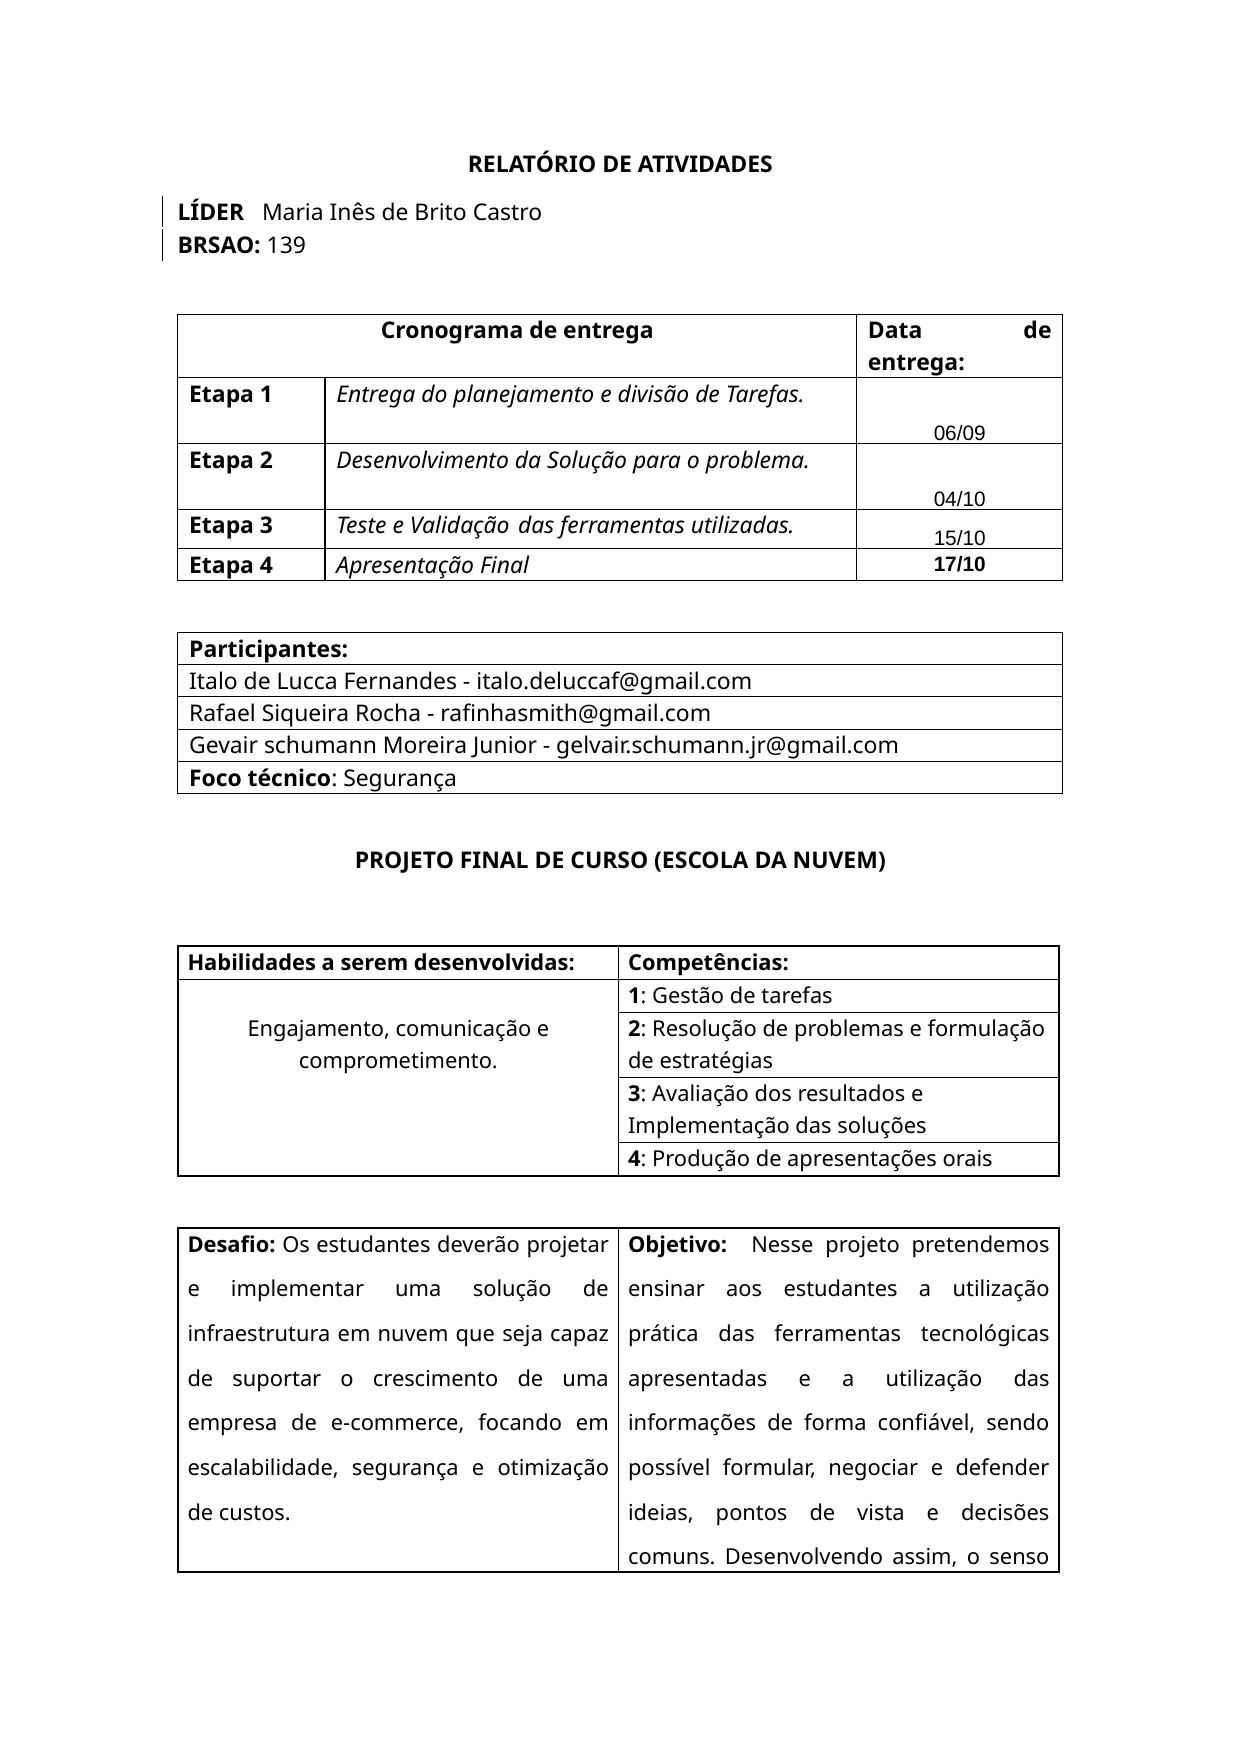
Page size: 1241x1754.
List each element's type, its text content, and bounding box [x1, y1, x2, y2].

text BRSAO: 139 [177, 229, 1063, 261]
table_header Habilidades a serem desenvolvidas: [179, 947, 618, 979]
table_header Desafio: Os estudantes deverão projetar e implementar uma solução de infraestrutura em nuvem que seja capaz de suportar o crescimento de uma empresa de e-commerce, focando em escalabilidade, segurança e otimização de custos. [179, 1229, 618, 1571]
table_cell Engajamento, comunicação e comprometimento. [179, 980, 618, 1175]
table_cell Etapa 3 [178, 510, 324, 548]
text RELATÓRIO DE ATIVIDADES [177, 148, 1063, 179]
table_header Objetivo: Nesse projeto pretendemos ensinar aos estudantes a utilização prática das ferramentas tecnológicas apresentadas e a utilização das informações de forma confiável, sendo possível formular, negociar e defender ideias, pontos de vista e decisões comuns. Desenvolvendo assim, o senso [619, 1229, 1058, 1571]
table_cell 1: Gestão de tarefas [619, 980, 1058, 1012]
text LÍDER Maria Inês de Brito Castro [177, 196, 1063, 227]
table_cell Entrega do planejamento e divisão de Tarefas. [326, 378, 856, 443]
table_cell Gevair schumann Moreira Junior - gelvair.schumann.jr@gmail.com [178, 730, 1062, 761]
table_cell 15/10 [857, 510, 1062, 548]
table_cell 17/10 [857, 549, 1062, 580]
table_cell 2: Resolução de problemas e formulação de estratégias [619, 1013, 1058, 1077]
table_cell Rafael Siqueira Rocha - rafinhasmith@gmail.com [178, 697, 1062, 728]
table_cell Teste e Validação das ferramentas utilizadas. [326, 510, 856, 548]
table_cell Desenvolvimento da Solução para o problema. [326, 444, 856, 508]
table_header Participantes: [178, 633, 1062, 664]
table_cell 3: Avaliação dos resultados e Implementação das soluções [619, 1078, 1058, 1142]
table_header Competências: [619, 947, 1058, 979]
table_cell Italo de Lucca Fernandes - italo.deluccaf@gmail.com [178, 665, 1062, 696]
table_cell 4: Produção de apresentações orais [619, 1143, 1058, 1175]
table_header Cronograma de entrega [178, 315, 856, 377]
table_cell 04/10 [857, 444, 1062, 508]
table_cell 06/09 [857, 378, 1062, 443]
text PROJETO FINAL DE CURSO (ESCOLA DA NUVEM) [177, 844, 1063, 876]
table_cell Etapa 2 [178, 444, 324, 508]
table_cell Etapa 4 [178, 549, 324, 580]
table_cell Apresentação Final [326, 549, 856, 580]
table_cell Etapa 1 [178, 378, 324, 443]
table_header Data de entrega: [857, 315, 1062, 377]
table_cell Foco técnico: Segurança [178, 762, 1062, 793]
